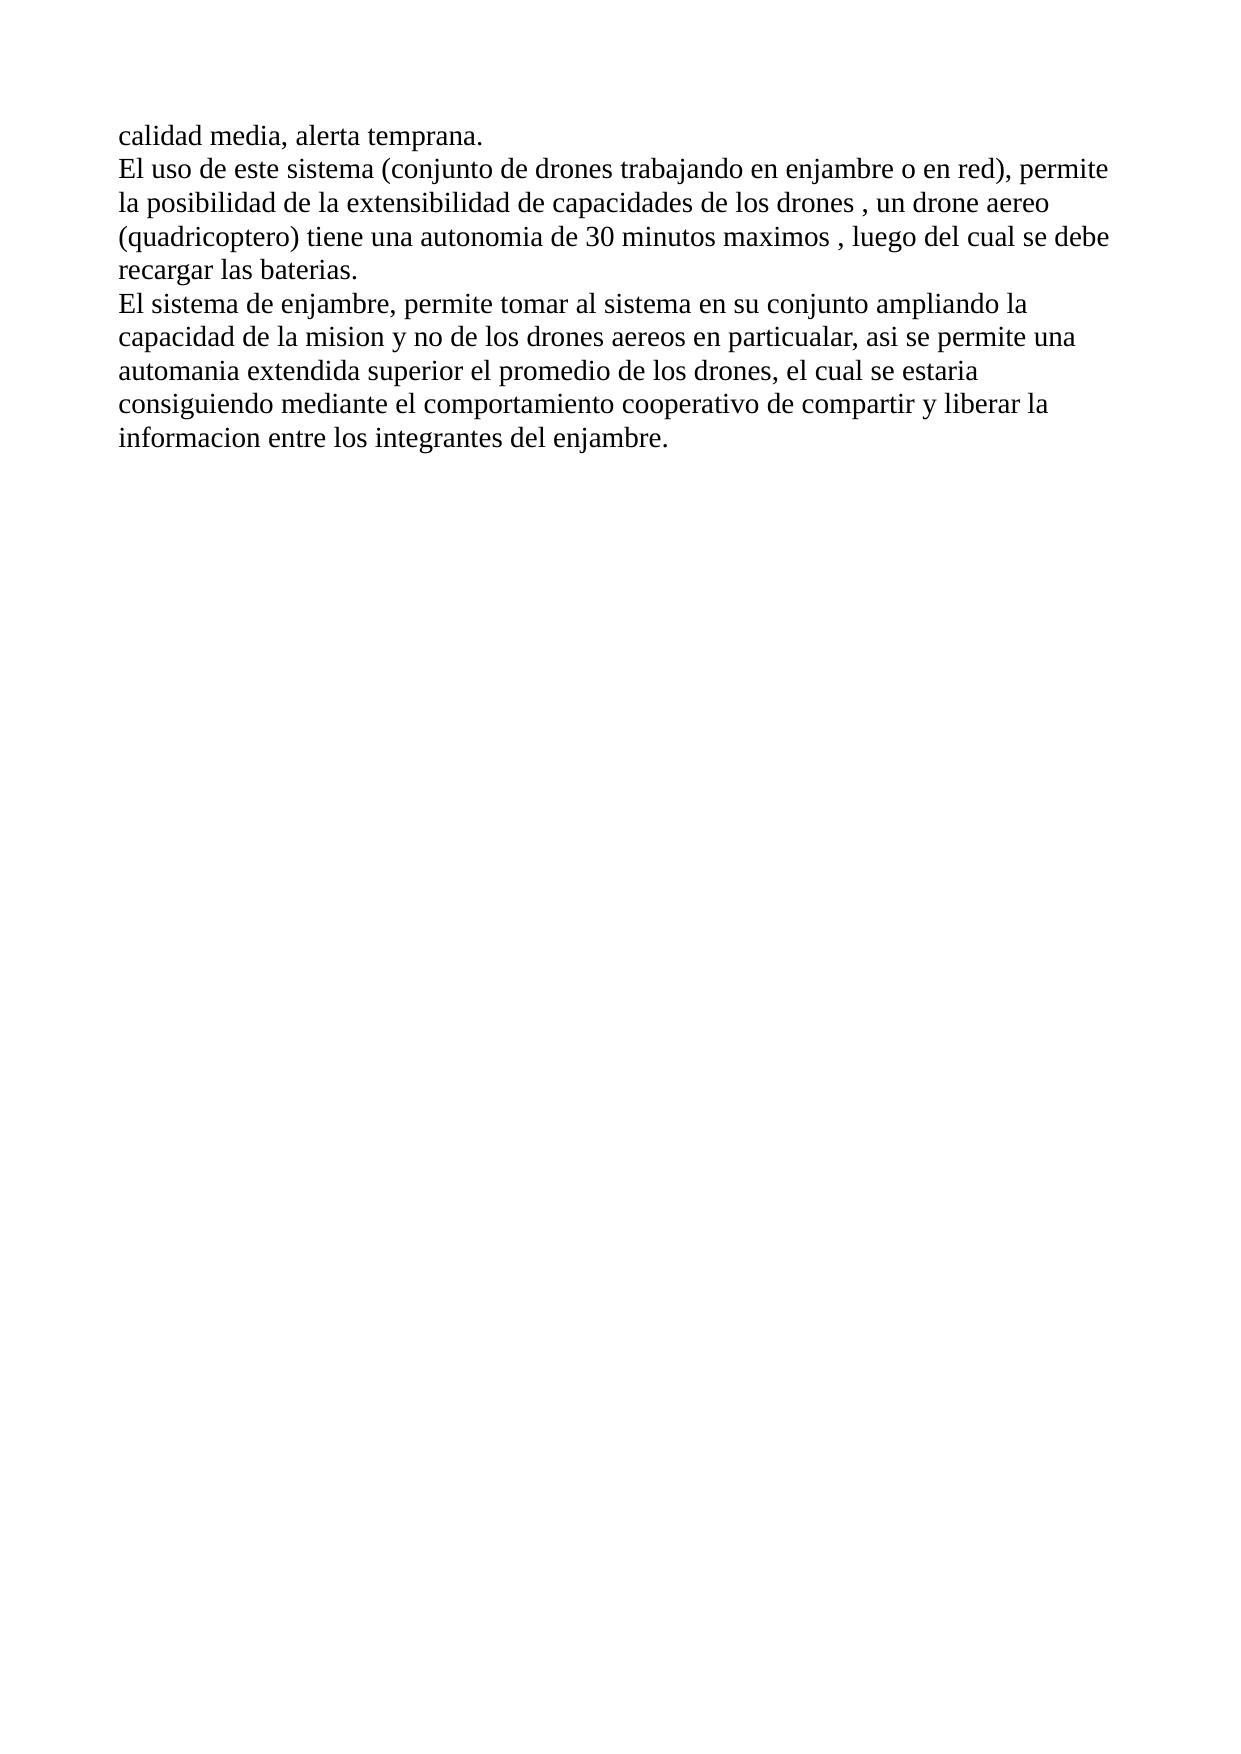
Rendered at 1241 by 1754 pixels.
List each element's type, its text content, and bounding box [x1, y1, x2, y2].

text El uso de este sistema (conjunto de drones trabajando en enjambre o en red), permite la posibilidad de la extensibilidad de capacidades de los drones , un drone aereo (quadricoptero) tiene una autonomia de 30 minutos maximos , luego del cual se debe recargar las baterias. [118, 152, 1122, 286]
text El sistema de enjambre, permite tomar al sistema en su conjunto ampliando la capacidad de la mision y no de los drones aereos en particualar, asi se permite una automania extendida superior el promedio de los drones, el cual se estaria consiguiendo mediante el comportamiento cooperativo de compartir y liberar la informacion entre los integrantes del enjambre. [118, 286, 1122, 453]
text calidad media, alerta temprana. [118, 118, 1122, 152]
